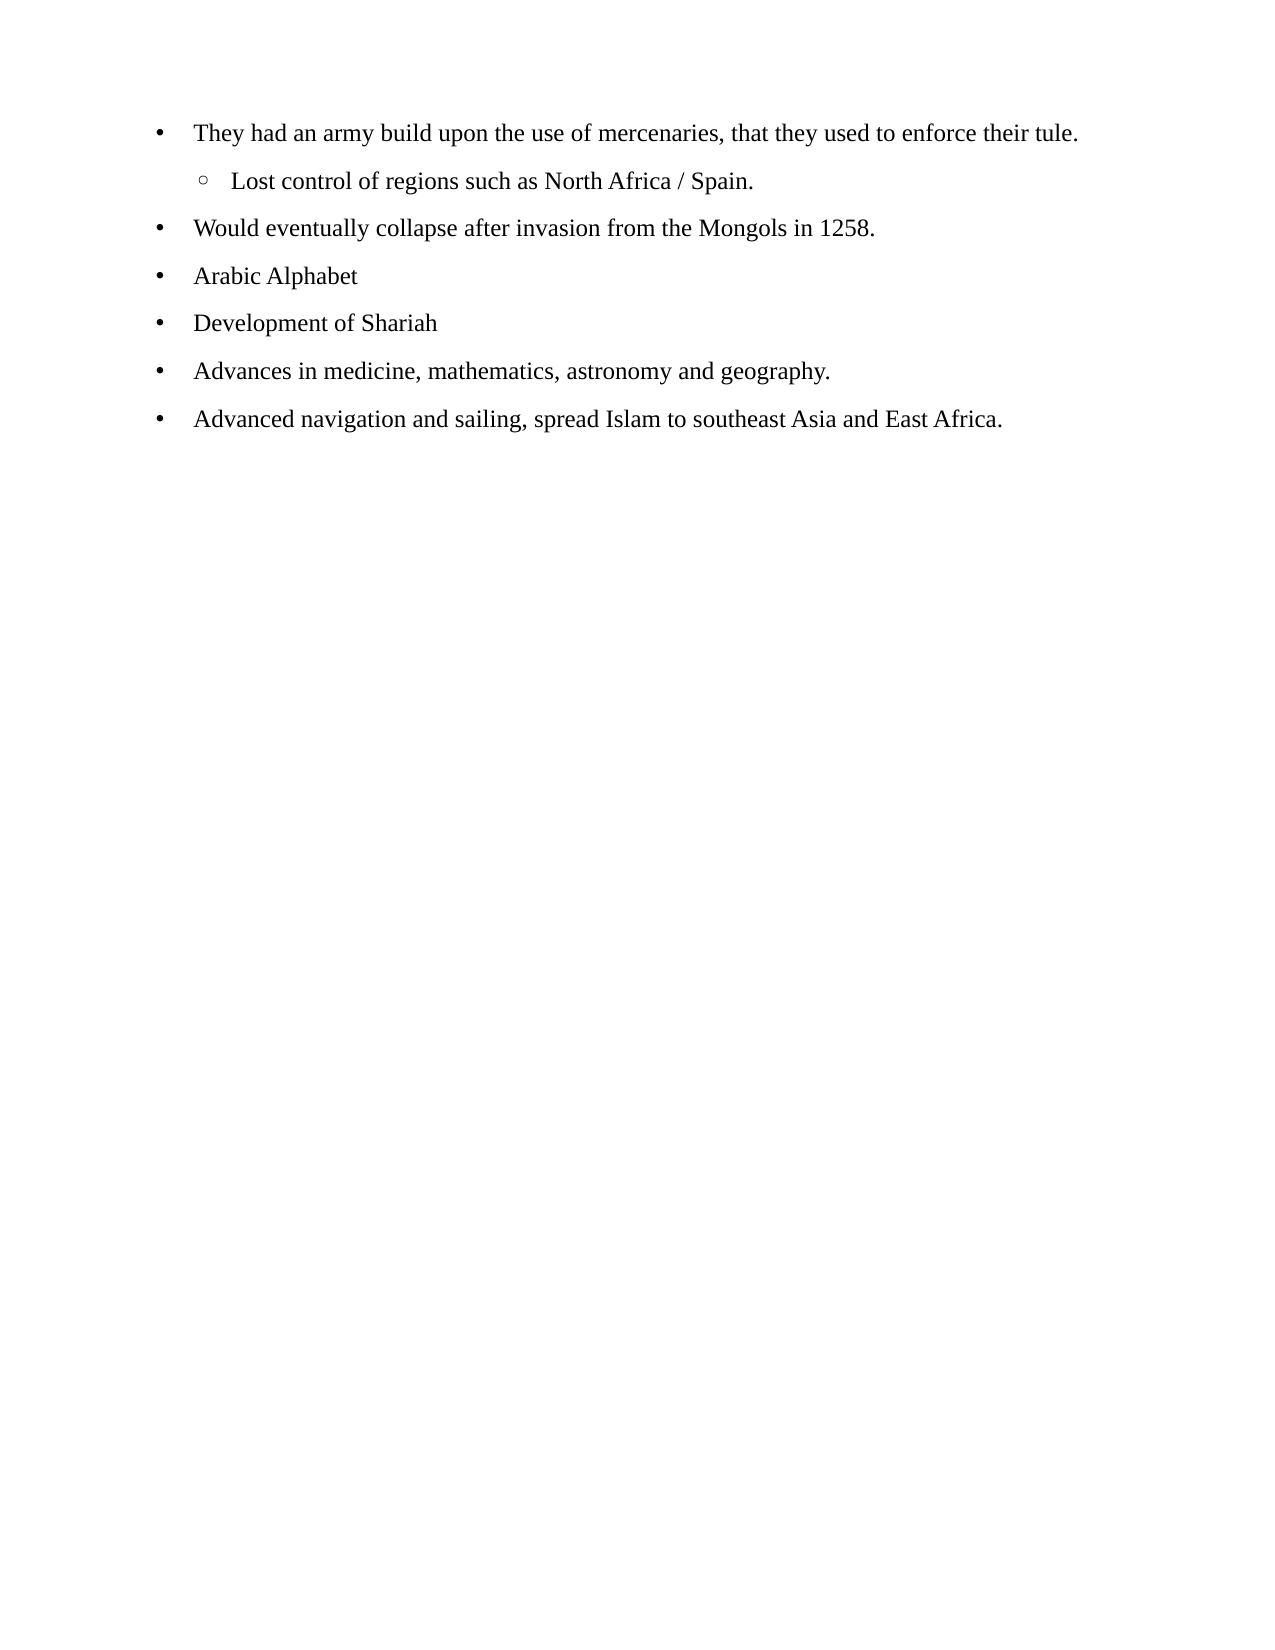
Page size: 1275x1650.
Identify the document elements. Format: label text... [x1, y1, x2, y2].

list Development of Shariah [156, 308, 1157, 337]
list Advances in medicine, mathematics, astronomy and geography. [156, 356, 1157, 385]
list They had an army build upon the use of mercenaries, that they used to enforce their tule. [156, 118, 1157, 147]
list Arabic Alphabet [156, 261, 1157, 290]
list Lost control of regions such as North Africa / Spain. [193, 166, 1157, 194]
list Advanced navigation and sailing, spread Islam to southeast Asia and East Africa. [156, 404, 1157, 432]
list Would eventually collapse after invasion from the Mongols in 1258. [156, 213, 1157, 242]
